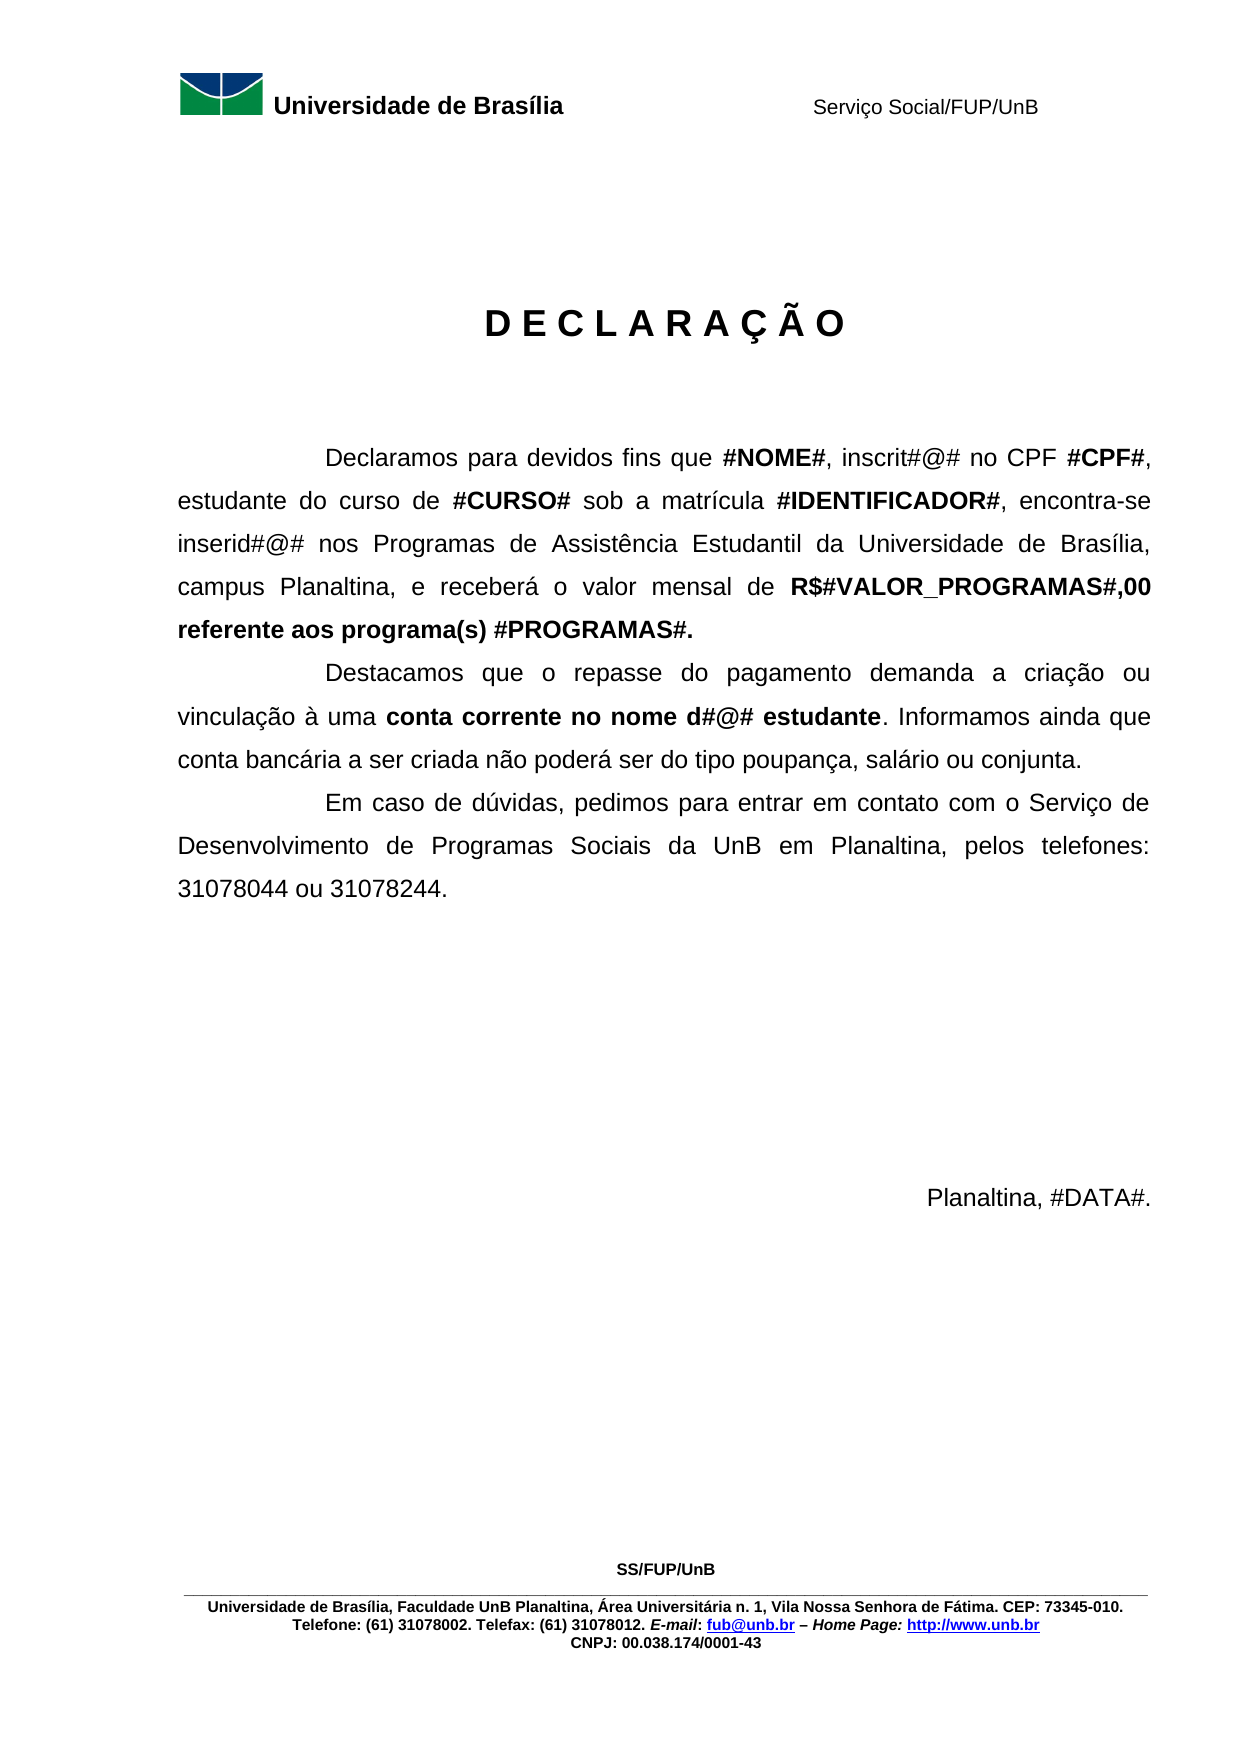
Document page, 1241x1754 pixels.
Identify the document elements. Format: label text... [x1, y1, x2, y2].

text Em caso de dúvidas, pedimos para entrar em contato com o Serviço de Desenvolvimento de Programas Sociais da UnB em Planaltina, pelos telefones: 31078044 ou 31078244. [177, 788, 1152, 903]
text Destacamos que o repasse do pagamento demanda a criação ou vinculação à uma conta corrente no nome d#@# estudante. Informamos ainda que conta bancária a ser criada não poderá ser do tipo poupança, salário ou conjunta. [177, 658, 1152, 773]
text Planaltina, #DATA#. [177, 1183, 1152, 1212]
text Declaramos para devidos fins que #NOME#, inscrit#@# no CPF #CPF#, estudante do curso de #CURSO# sob a matrícula #IDENTIFICADOR#, encontra-se inserid#@# nos Programas de Assistência Estudantil da Universidade de Brasília, campus Planaltina, e receberá o valor mensal de R$#VALOR_PROGRAMAS#,00 referente aos programa(s) #PROGRAMAS#. [177, 443, 1152, 644]
picture [180, 73, 263, 115]
text DECLARAÇÃO [177, 301, 1152, 344]
